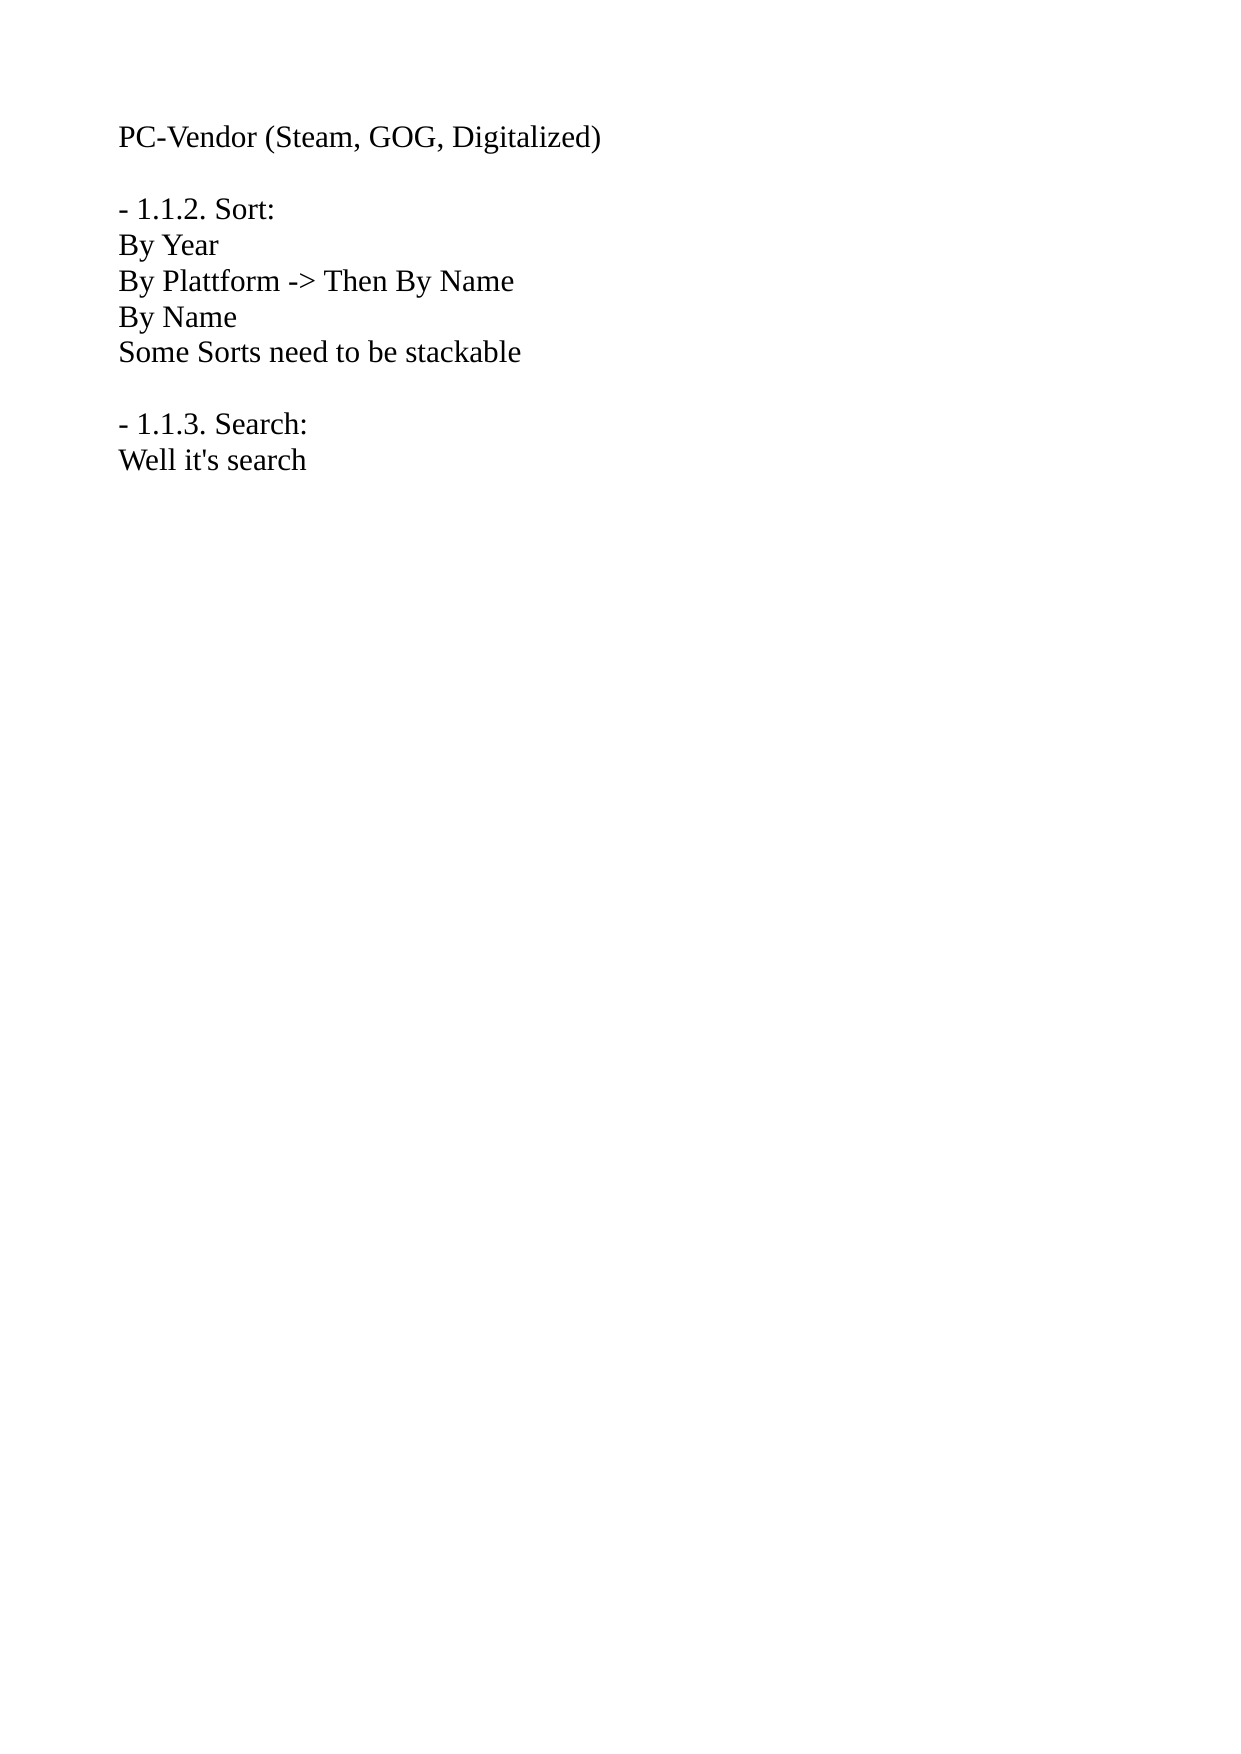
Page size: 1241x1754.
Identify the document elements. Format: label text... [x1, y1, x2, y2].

text By Name [118, 298, 1122, 334]
text - 1.1.3. Search: [118, 406, 1122, 442]
text By Plattform -> Then By Name [118, 262, 1122, 298]
text PC-Vendor (Steam, GOG, Digitalized) [118, 118, 1122, 154]
text - 1.1.2. Sort: [118, 190, 1122, 226]
text By Year [118, 226, 1122, 262]
text Some Sorts need to be stackable [118, 334, 1122, 370]
text Well it's search [118, 442, 1122, 477]
